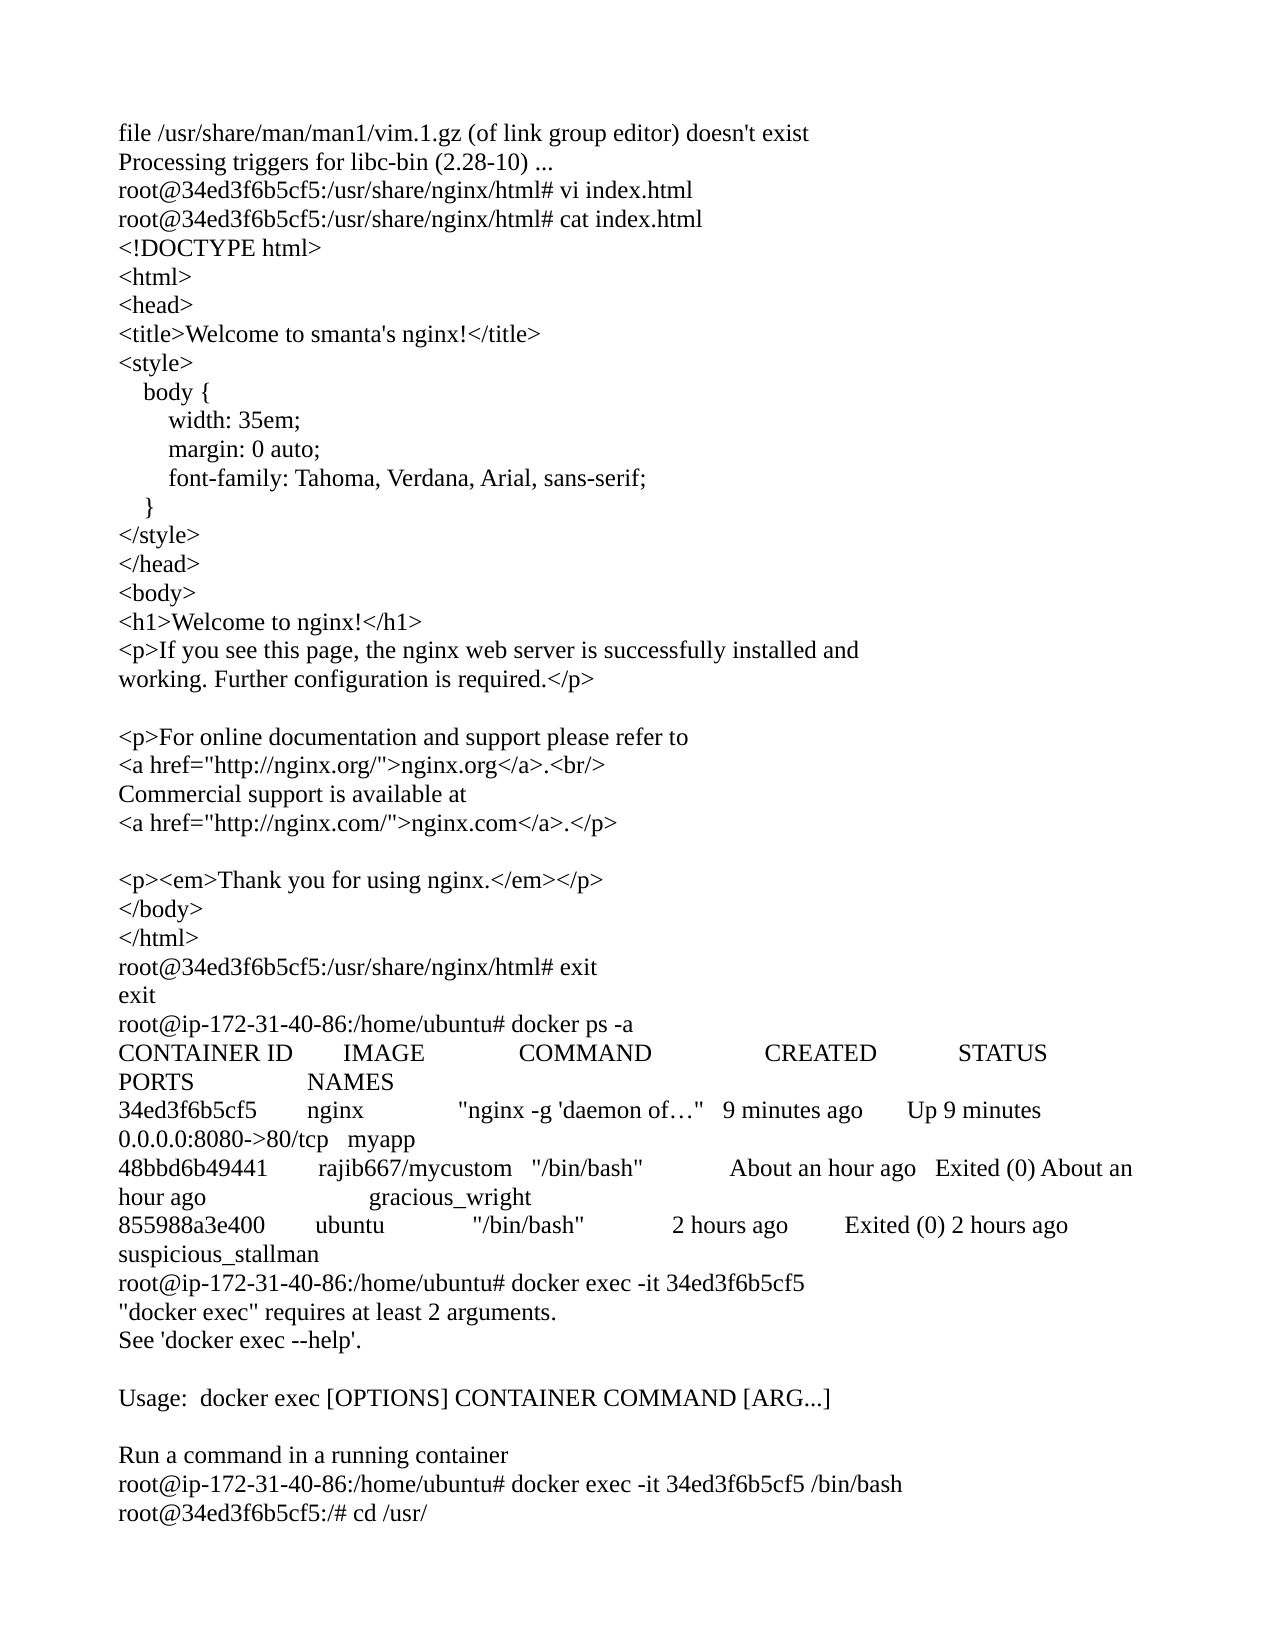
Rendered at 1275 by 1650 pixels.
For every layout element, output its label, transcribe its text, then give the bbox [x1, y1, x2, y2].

text font-family: Tahoma, Verdana, Arial, sans-serif; [118, 463, 1157, 492]
text Processing triggers for libc-bin (2.28-10) ... [118, 147, 1157, 176]
text file /usr/share/man/man1/vim.1.gz (of link group editor) doesn't exist [118, 118, 1157, 147]
text root@34ed3f6b5cf5:/# cd /usr/ [118, 1498, 1157, 1527]
text exit [118, 981, 1157, 1009]
text Commercial support is available at [118, 779, 1157, 808]
text See 'docker exec --help'. [118, 1326, 1157, 1354]
text root@34ed3f6b5cf5:/usr/share/nginx/html# vi index.html [118, 176, 1157, 204]
text <p>For online documentation and support please refer to [118, 722, 1157, 751]
text <a href="http://nginx.com/">nginx.com</a>.</p> [118, 808, 1157, 837]
text root@ip-172-31-40-86:/home/ubuntu# docker exec -it 34ed3f6b5cf5 [118, 1268, 1157, 1297]
text working. Further configuration is required.</p> [118, 664, 1157, 693]
text <html> [118, 262, 1157, 291]
text width: 35em; [118, 406, 1157, 434]
text Run a command in a running container [118, 1441, 1157, 1469]
text 855988a3e400 ubuntu "/bin/bash" 2 hours ago Exited (0) 2 hours ago suspicious_stallman [118, 1211, 1157, 1268]
text <body> [118, 578, 1157, 607]
text <h1>Welcome to nginx!</h1> [118, 607, 1157, 636]
text root@ip-172-31-40-86:/home/ubuntu# docker exec -it 34ed3f6b5cf5 /bin/bash [118, 1469, 1157, 1498]
text 48bbd6b49441 rajib667/mycustom "/bin/bash" About an hour ago Exited (0) About an hour ago gracious_wright [118, 1153, 1157, 1211]
text root@34ed3f6b5cf5:/usr/share/nginx/html# cat index.html [118, 204, 1157, 233]
text "docker exec" requires at least 2 arguments. [118, 1297, 1157, 1326]
text <a href="http://nginx.org/">nginx.org</a>.<br/> [118, 751, 1157, 779]
text root@34ed3f6b5cf5:/usr/share/nginx/html# exit [118, 952, 1157, 981]
text </html> [118, 923, 1157, 952]
text } [118, 492, 1157, 521]
text 34ed3f6b5cf5 nginx "nginx -g 'daemon of…" 9 minutes ago Up 9 minutes 0.0.0.0:8080->80/tcp myapp [118, 1096, 1157, 1153]
text <p>If you see this page, the nginx web server is successfully installed and [118, 636, 1157, 664]
text body { [118, 377, 1157, 406]
text CONTAINER ID IMAGE COMMAND CREATED STATUS PORTS NAMES [118, 1038, 1157, 1096]
text Usage: docker exec [OPTIONS] CONTAINER COMMAND [ARG...] [118, 1383, 1157, 1412]
text <style> [118, 348, 1157, 377]
text <title>Welcome to smanta's nginx!</title> [118, 319, 1157, 348]
text <p><em>Thank you for using nginx.</em></p> [118, 866, 1157, 894]
text margin: 0 auto; [118, 434, 1157, 463]
text </body> [118, 894, 1157, 923]
text <head> [118, 291, 1157, 319]
text <!DOCTYPE html> [118, 233, 1157, 262]
text root@ip-172-31-40-86:/home/ubuntu# docker ps -a [118, 1009, 1157, 1038]
text </head> [118, 549, 1157, 578]
text </style> [118, 521, 1157, 549]
